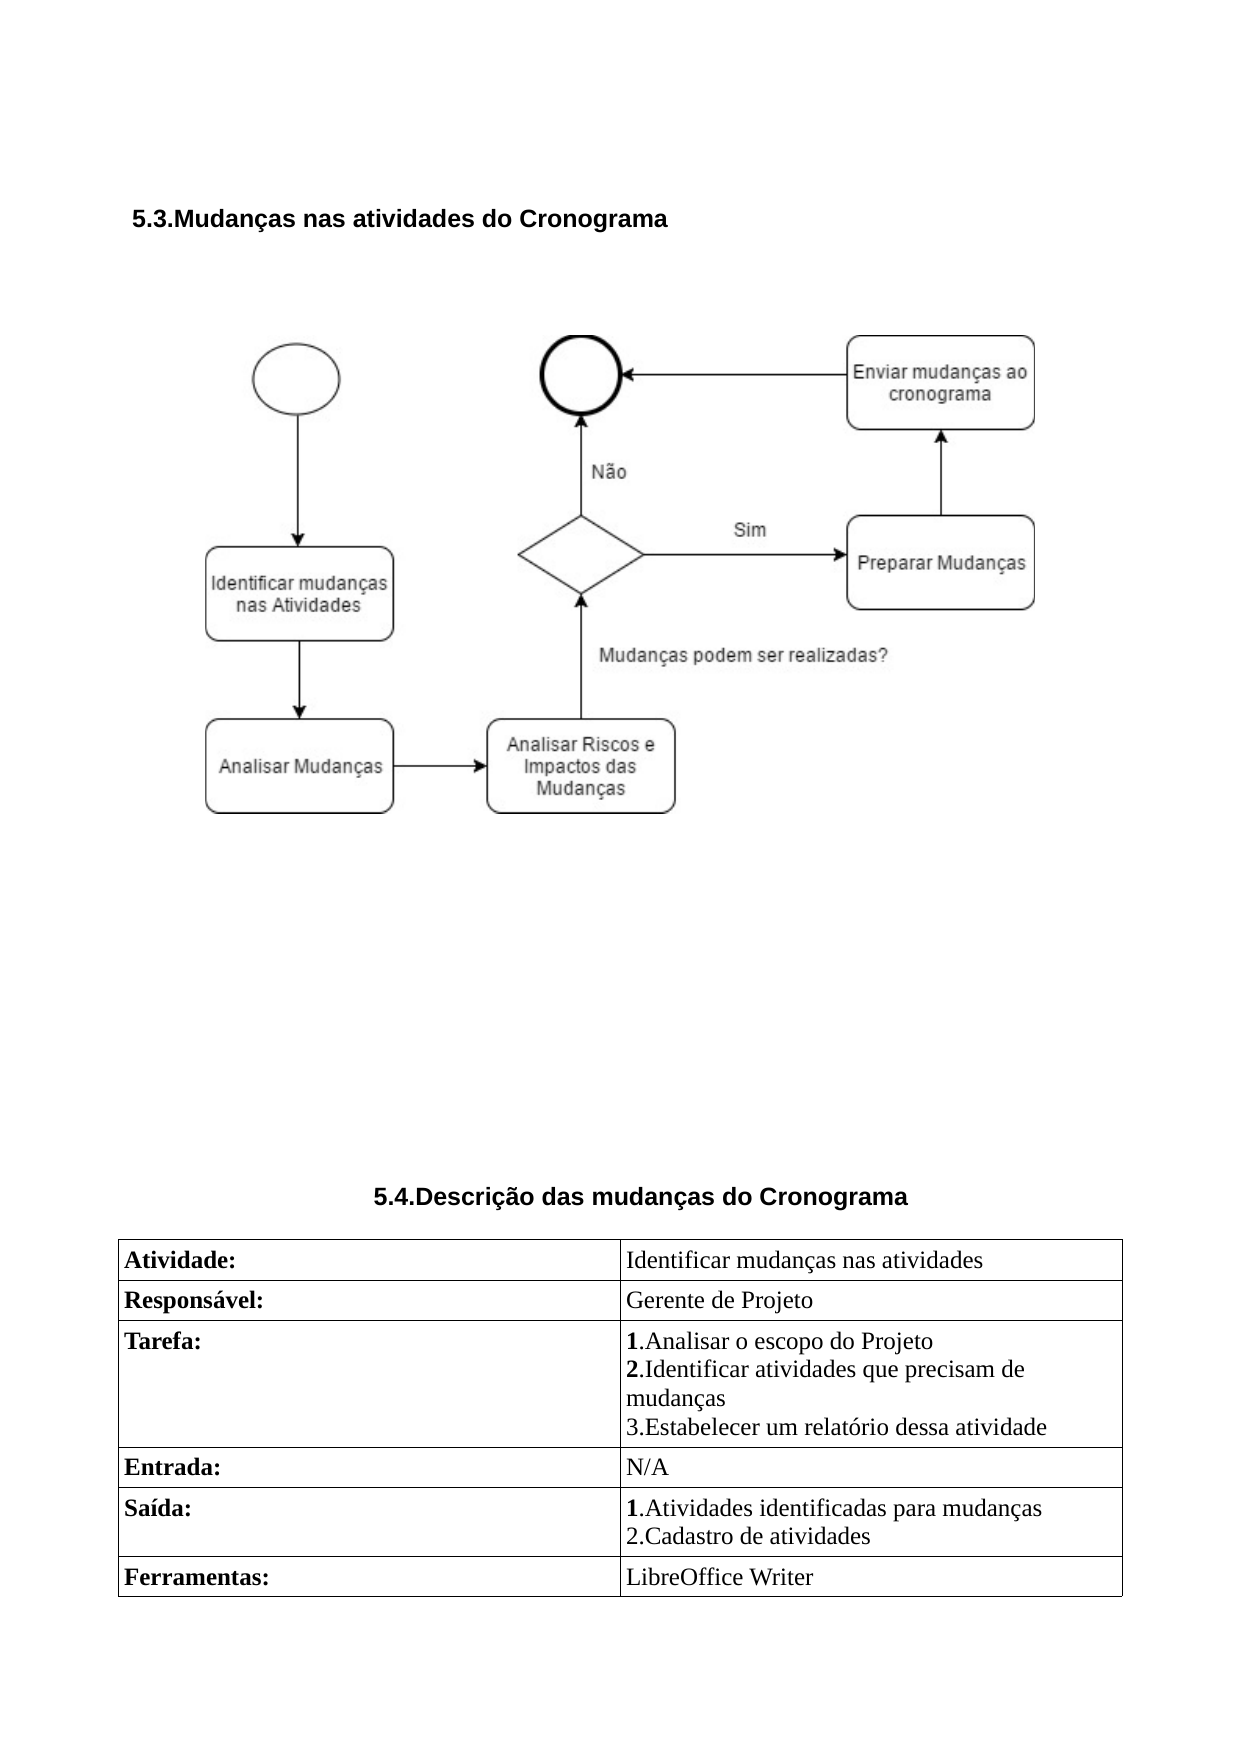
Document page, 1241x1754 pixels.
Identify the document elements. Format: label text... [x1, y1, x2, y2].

table_header Atividade: [119, 1240, 620, 1280]
table_header Identificar mudanças nas atividades [621, 1240, 1122, 1280]
table_cell LibreOffice Writer [621, 1557, 1122, 1596]
text 5.3.Mudanças nas atividades do Cronograma [118, 204, 1122, 233]
table_cell 1.Analisar o escopo do Projeto 2.Identificar atividades que precisam de mudanças 3.Estabelecer um relatório dessa atividade [621, 1321, 1122, 1447]
table_cell N/A [621, 1448, 1122, 1487]
table_cell Responsável: [119, 1281, 620, 1320]
picture [205, 335, 1035, 814]
table_cell Gerente de Projeto [621, 1281, 1122, 1320]
text 5.4.Descrição das mudanças do Cronograma [118, 1182, 1122, 1211]
table_cell Ferramentas: [119, 1557, 620, 1596]
table_cell Tarefa: [119, 1321, 620, 1447]
table_cell Saída: [119, 1488, 620, 1556]
table_cell 1.Atividades identificadas para mudanças 2.Cadastro de atividades [621, 1488, 1122, 1556]
table_cell Entrada: [119, 1448, 620, 1487]
